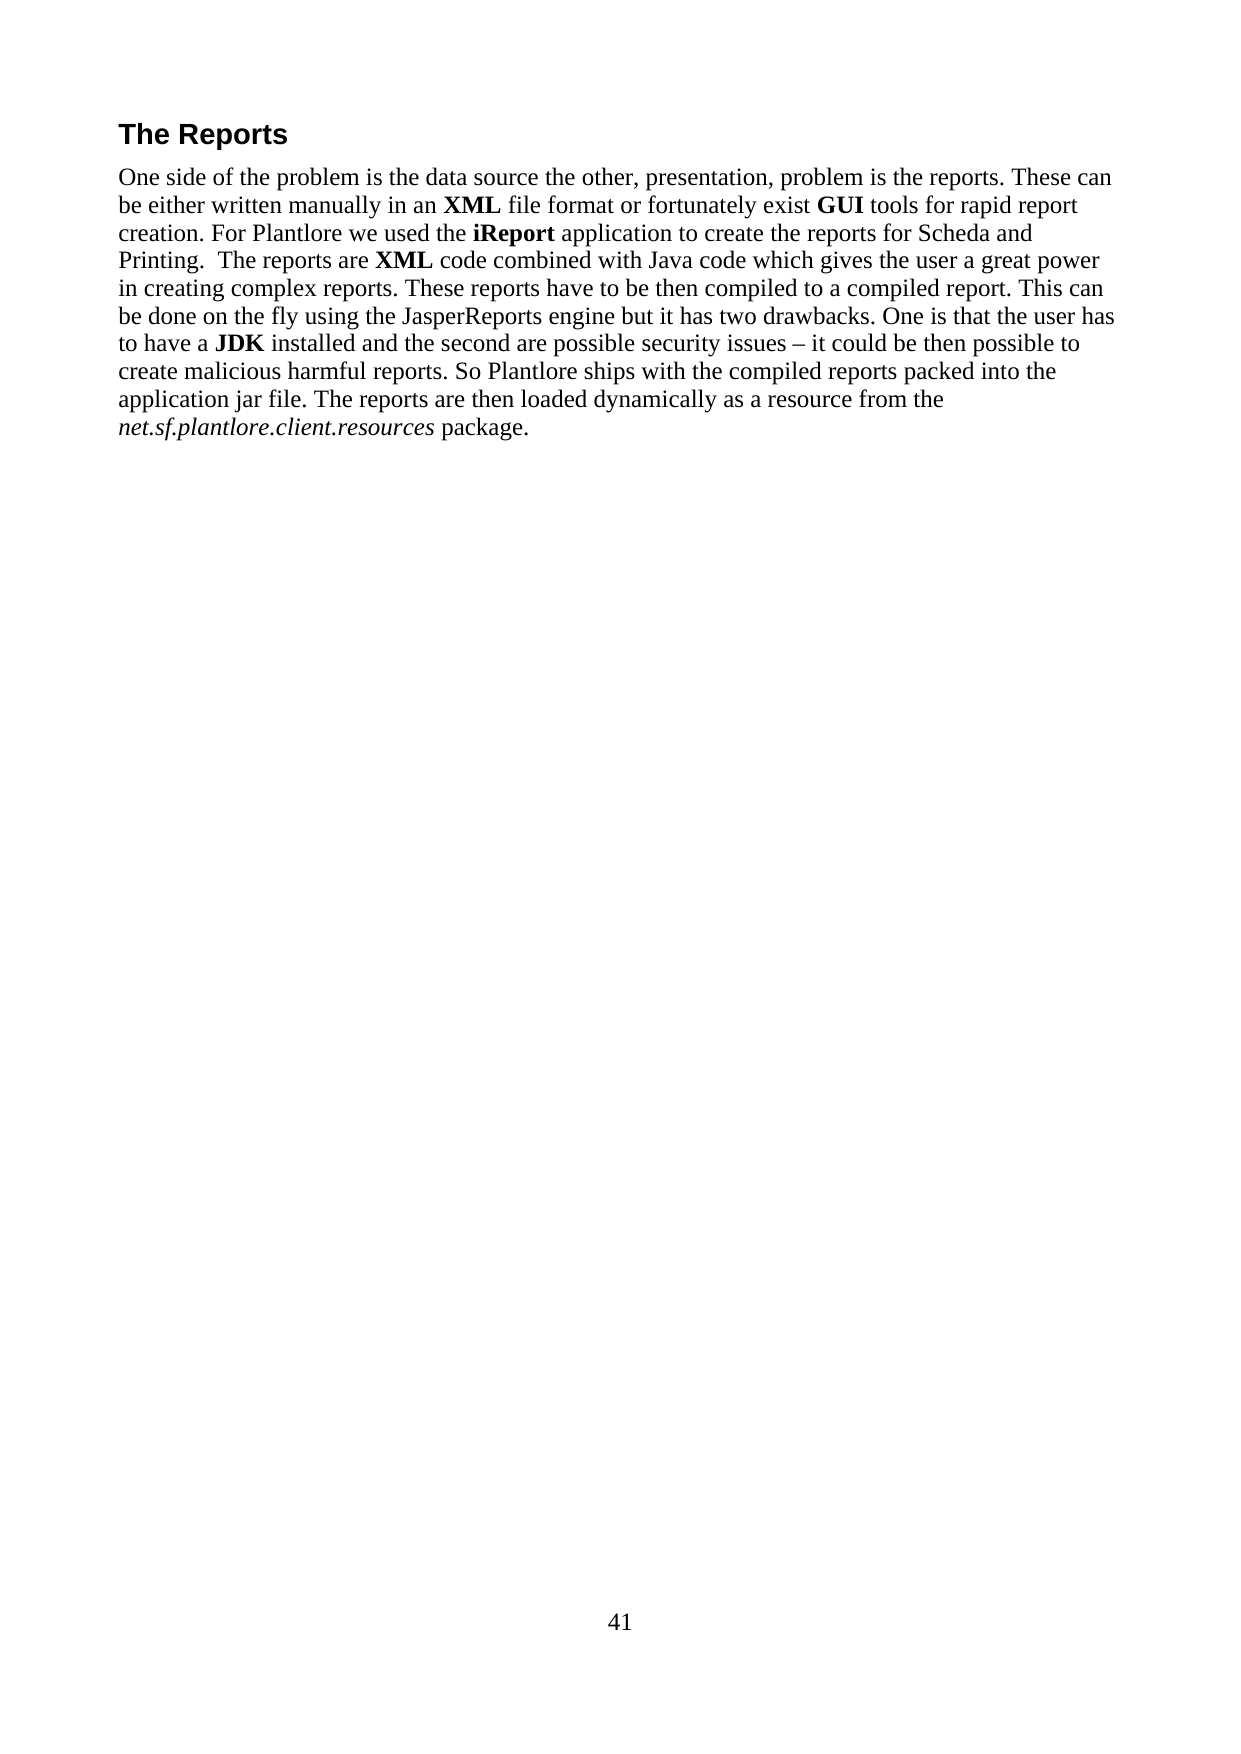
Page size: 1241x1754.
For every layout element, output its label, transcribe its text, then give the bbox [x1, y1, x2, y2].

text One side of the problem is the data source the other, presentation, problem is the reports. These can be either written manually in an XML file format or fortunately exist GUI tools for rapid report creation. For Plantlore we used the iReport application to create the reports for Scheda and Printing. The reports are XML code combined with Java code which gives the user a great power in creating complex reports. These reports have to be then compiled to a compiled report. This can be done on the fly using the JasperReports engine but it has two drawbacks. One is that the user has to have a JDK installed and the second are possible security issues – it could be then possible to create malicious harmful reports. So Plantlore ships with the compiled reports packed into the application jar file. The reports are then loaded dynamically as a resource from the net.sf.plantlore.client.resources package. [118, 163, 1122, 440]
subtitle The Reports [118, 118, 1122, 151]
